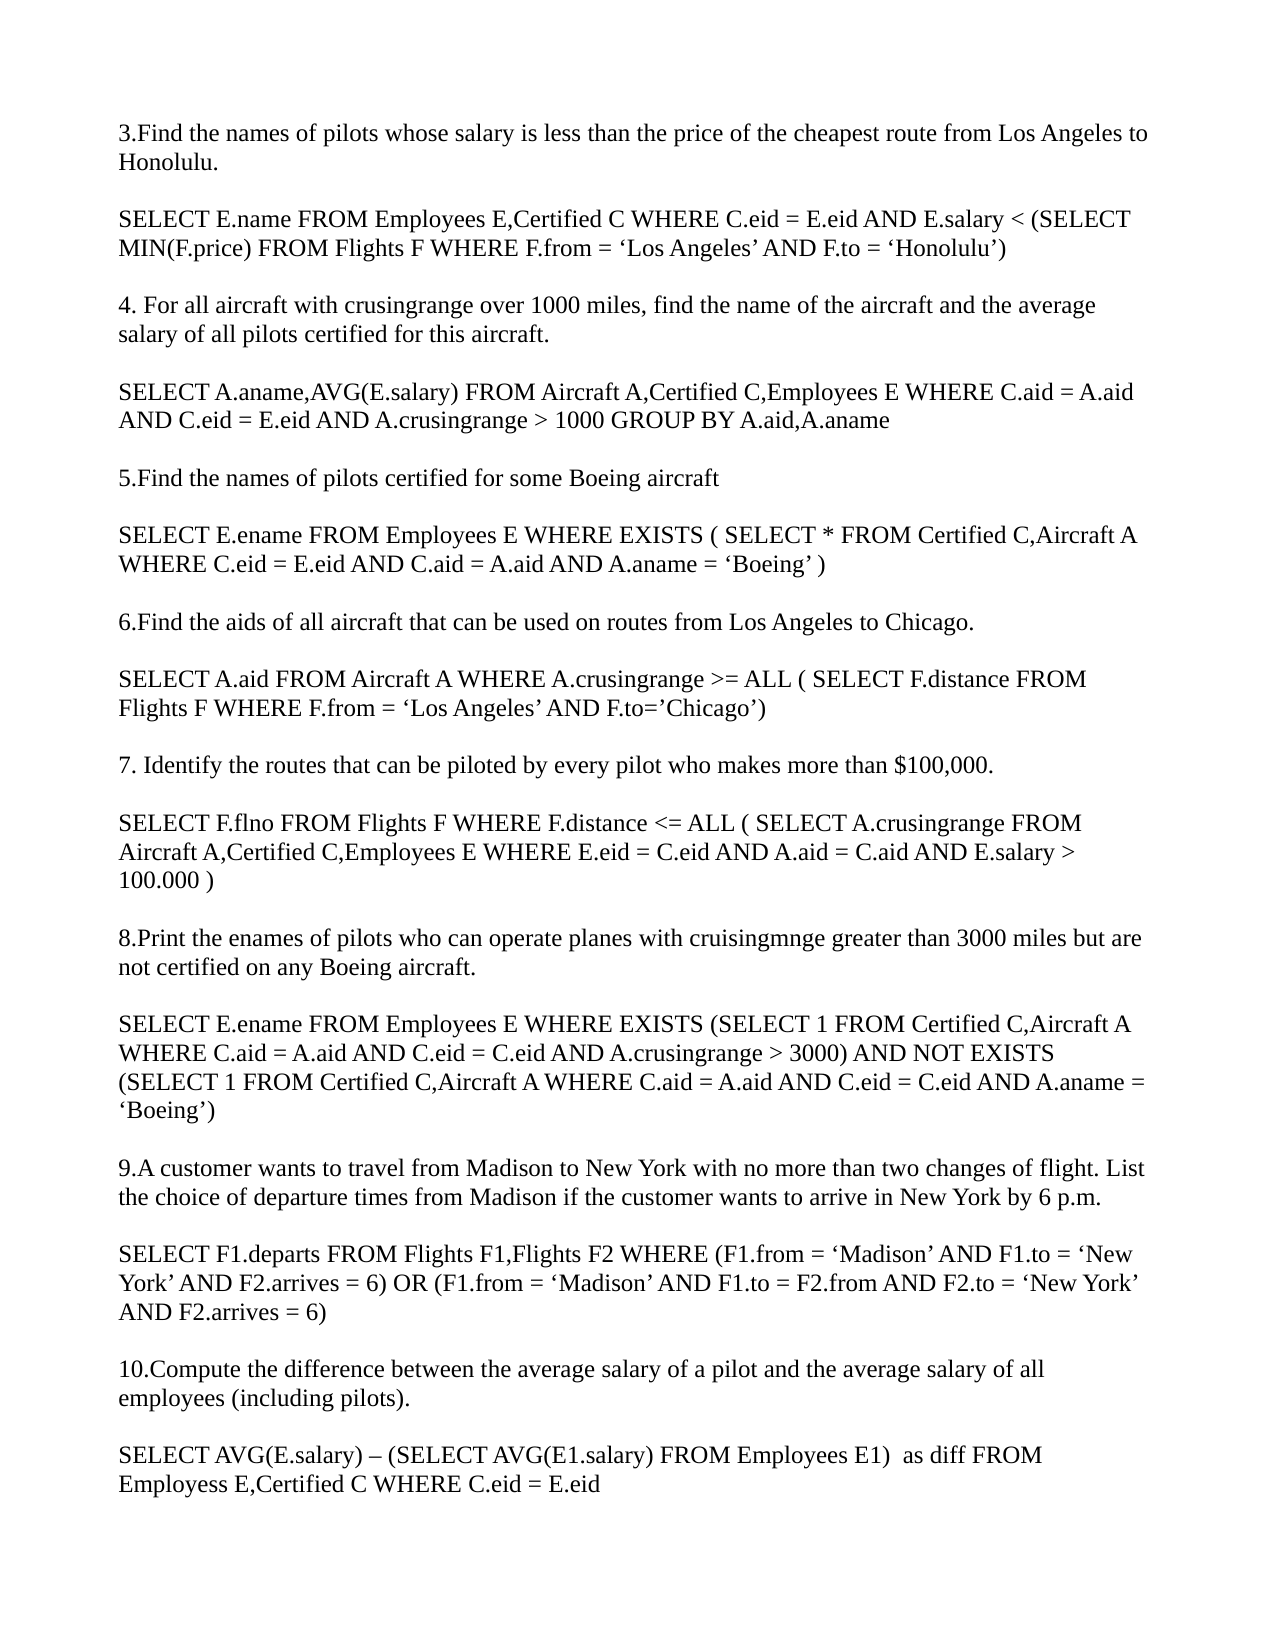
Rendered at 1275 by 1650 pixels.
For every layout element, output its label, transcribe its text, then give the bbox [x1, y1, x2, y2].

text SELECT E.ename FROM Employees E WHERE EXISTS (SELECT 1 FROM Certified C,Aircraft A WHERE C.aid = A.aid AND C.eid = C.eid AND A.crusingrange > 3000) AND NOT EXISTS (SELECT 1 FROM Certified C,Aircraft A WHERE C.aid = A.aid AND C.eid = C.eid AND A.aname = ‘Boeing’) [118, 1009, 1157, 1124]
text 7. Identify the routes that can be piloted by every pilot who makes more than $100,000. [118, 751, 1157, 779]
text 10.Compute the difference between the average salary of a pilot and the average salary of all employees (including pilots). [118, 1354, 1157, 1412]
text SELECT F1.departs FROM Flights F1,Flights F2 WHERE (F1.from = ‘Madison’ AND F1.to = ‘New York’ AND F2.arrives = 6) OR (F1.from = ‘Madison’ AND F1.to = F2.from AND F2.to = ‘New York’ AND F2.arrives = 6) [118, 1239, 1157, 1326]
text SELECT F.flno FROM Flights F WHERE F.distance <= ALL ( SELECT A.crusingrange FROM Aircraft A,Certified C,Employees E WHERE E.eid = C.eid AND A.aid = C.aid AND E.salary > 100.000 ) [118, 808, 1157, 894]
text 9.A customer wants to travel from Madison to New York with no more than two changes of flight. List the choice of departure times from Madison if the customer wants to arrive in New York by 6 p.m. [118, 1153, 1157, 1211]
text SELECT A.aname,AVG(E.salary) FROM Aircraft A,Certified C,Employees E WHERE C.aid = A.aid AND C.eid = E.eid AND A.crusingrange > 1000 GROUP BY A.aid,A.aname [118, 377, 1157, 434]
text 6.Find the aids of all aircraft that can be used on routes from Los Angeles to Chicago. [118, 607, 1157, 636]
text SELECT E.name FROM Employees E,Certified C WHERE C.eid = E.eid AND E.salary < (SELECT MIN(F.price) FROM Flights F WHERE F.from = ‘Los Angeles’ AND F.to = ‘Honolulu’) [118, 204, 1157, 262]
text 3.Find the names of pilots whose salary is less than the price of the cheapest route from Los Angeles to Honolulu. [118, 118, 1157, 176]
text 5.Find the names of pilots certified for some Boeing aircraft [118, 463, 1157, 492]
text SELECT A.aid FROM Aircraft A WHERE A.crusingrange >= ALL ( SELECT F.distance FROM Flights F WHERE F.from = ‘Los Angeles’ AND F.to=’Chicago’) [118, 664, 1157, 722]
text SELECT E.ename FROM Employees E WHERE EXISTS ( SELECT * FROM Certified C,Aircraft A WHERE C.eid = E.eid AND C.aid = A.aid AND A.aname = ‘Boeing’ ) [118, 521, 1157, 578]
text 8.Print the enames of pilots who can operate planes with cruisingmnge greater than 3000 miles but are not certified on any Boeing aircraft. [118, 923, 1157, 981]
text SELECT AVG(E.salary) – (SELECT AVG(E1.salary) FROM Employees E1) as diff FROM Employess E,Certified C WHERE C.eid = E.eid [118, 1441, 1157, 1498]
text 4. For all aircraft with crusingrange over 1000 miles, find the name of the aircraft and the average salary of all pilots certified for this aircraft. [118, 291, 1157, 348]
